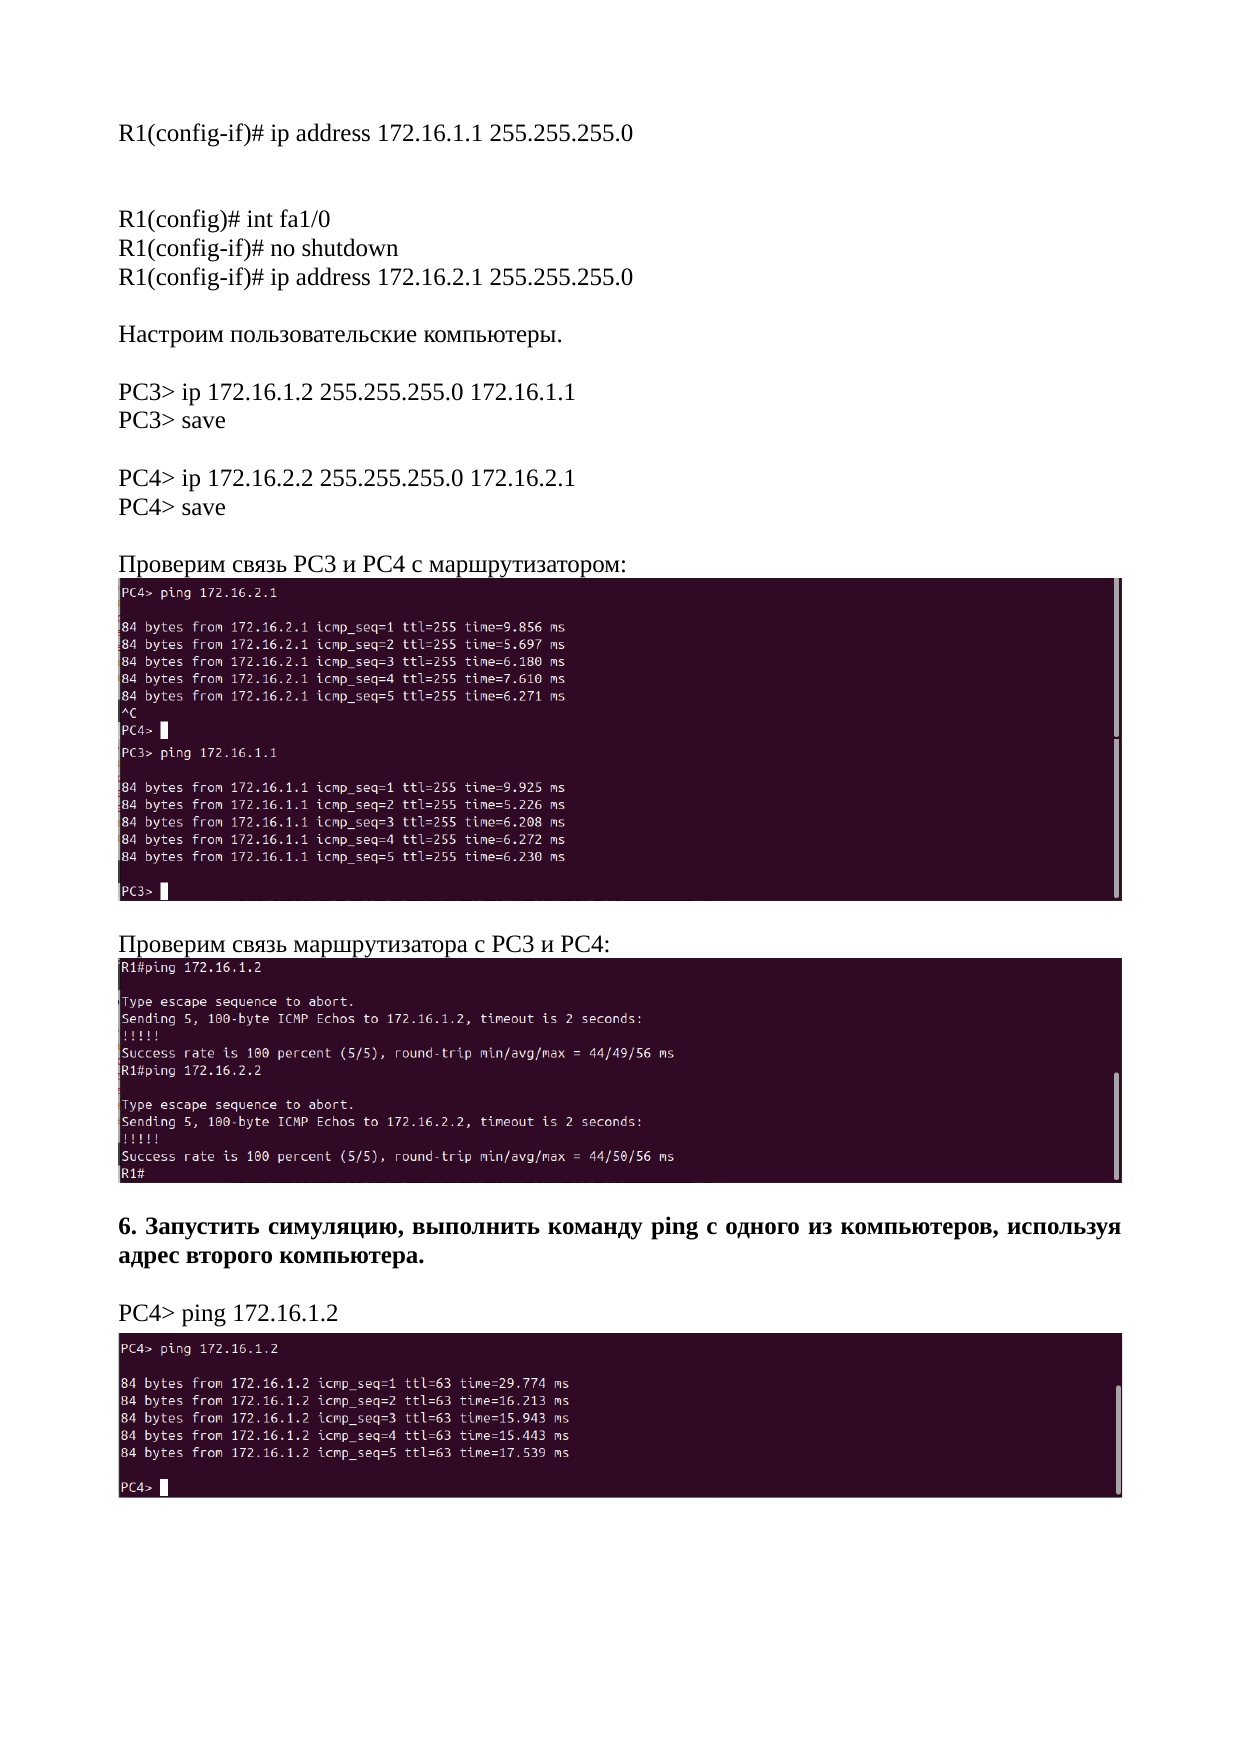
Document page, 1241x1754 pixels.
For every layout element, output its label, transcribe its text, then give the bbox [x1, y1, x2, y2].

text PC4> ping 172.16.1.2 [118, 1298, 1122, 1326]
text 6. Запустить симуляцию, выполнить команду ping с одного из компьютеров, используя адрес второго компьютера. [118, 1211, 1122, 1269]
text Проверим связь маршрутизатора с PC3 и PC4: [118, 929, 1122, 958]
text PC3> save [118, 406, 1122, 434]
text Проверим связь PC3 и PC4 с маршрутизатором: [118, 549, 1122, 578]
text R1(config-if)# no shutdown [118, 233, 1122, 262]
text PC4> save [118, 492, 1122, 521]
text R1(config-if)# ip address 172.16.1.1 255.255.255.0 [118, 118, 1122, 147]
text R1(config)# int fa1/0 [118, 204, 1122, 233]
text Настроим пользовательские компьютеры. [118, 319, 1122, 348]
picture [118, 958, 1123, 1183]
text PC3> ip 172.16.1.2 255.255.255.0 172.16.1.1 [118, 377, 1122, 406]
text PC4> ip 172.16.2.2 255.255.255.0 172.16.2.1 [118, 463, 1122, 492]
text R1(config-if)# ip address 172.16.2.1 255.255.255.0 [118, 262, 1122, 291]
picture [118, 1333, 1123, 1498]
picture [118, 578, 1123, 901]
